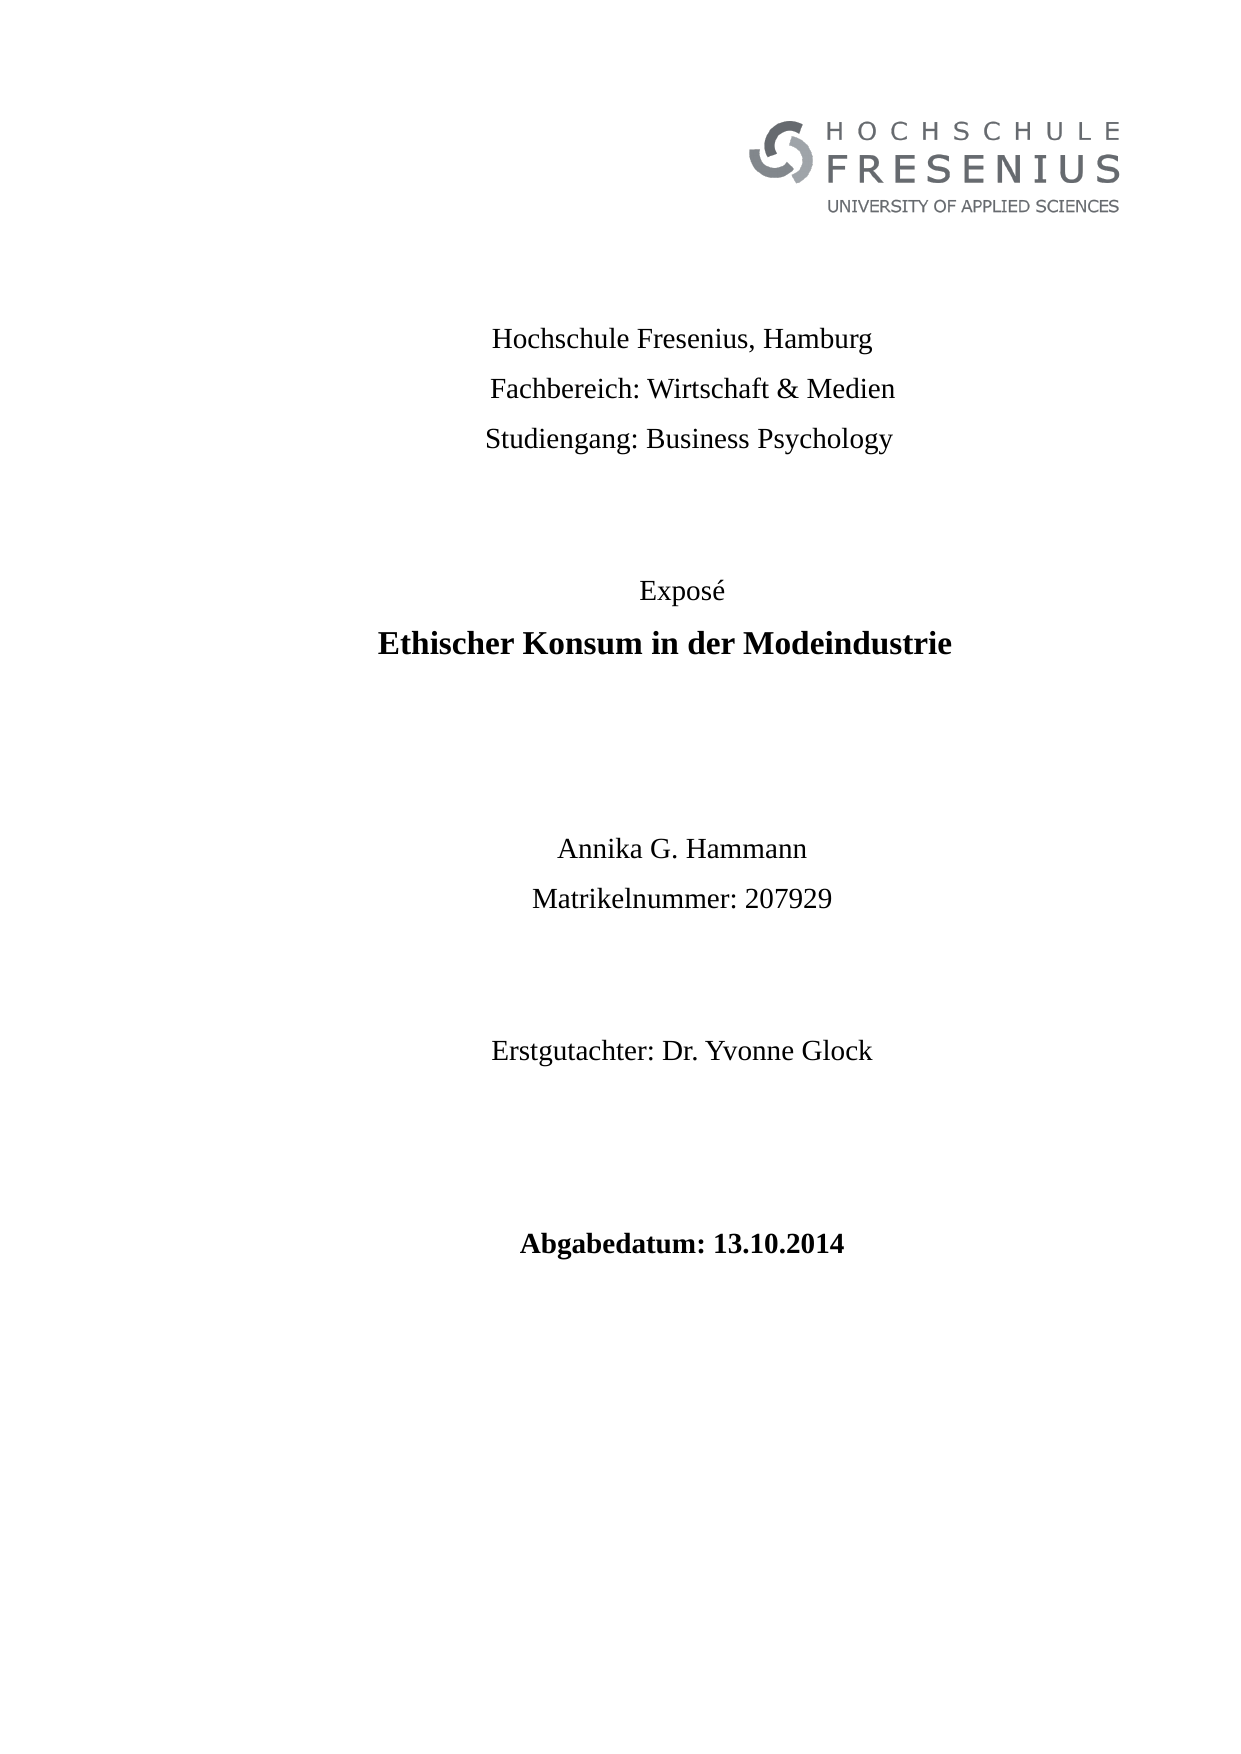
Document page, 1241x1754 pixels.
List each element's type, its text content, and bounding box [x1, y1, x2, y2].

subtitle Hochschule Fresenius, Hamburg [241, 321, 1123, 354]
text Fachbereich: Wirtschaft & Medien [182, 371, 1123, 405]
text Studiengang: Business Psychology [182, 422, 1123, 455]
subtitle Exposé [241, 573, 1123, 606]
picture [746, 118, 1122, 215]
text Abgabedatum: 13.10.2014 [241, 1227, 1123, 1260]
subtitle Matrikelnummer: 207929 [241, 882, 1123, 915]
subtitle Erstgutachter: Dr. Yvonne Glock [241, 1033, 1123, 1066]
text Ethischer Konsum in der Modeindustrie [182, 623, 1123, 661]
subtitle Annika G. Hammann [241, 831, 1123, 865]
